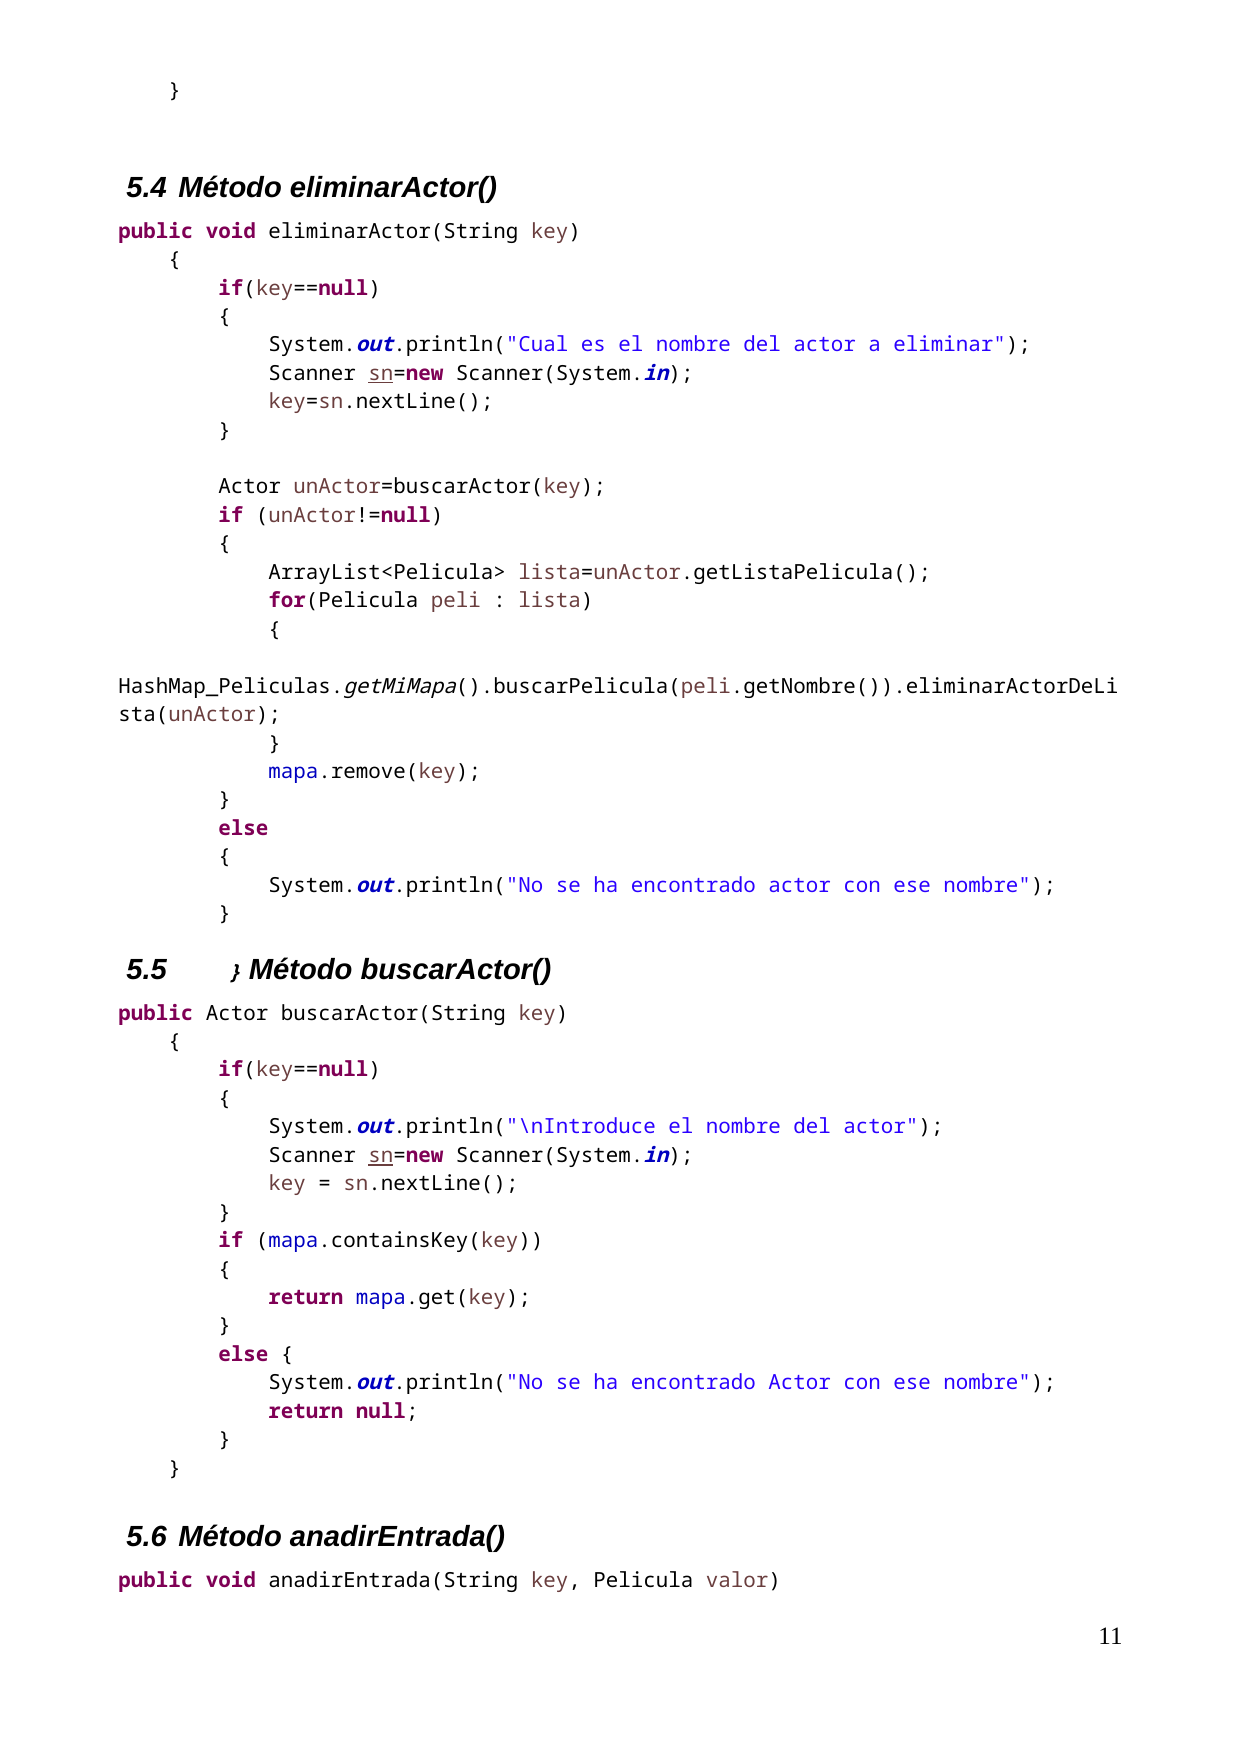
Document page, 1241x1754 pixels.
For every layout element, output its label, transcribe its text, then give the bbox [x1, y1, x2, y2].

text return null; [118, 1396, 1122, 1424]
text for(Pelicula peli : lista) [118, 585, 1122, 614]
text { [118, 1026, 1122, 1054]
text } [118, 75, 1122, 103]
text ArrayList<Pelicula> lista=unActor.getListaPelicula(); [118, 557, 1122, 585]
text { [118, 1083, 1122, 1111]
subtitle } Método buscarActor() [118, 952, 1122, 985]
text } [118, 1197, 1122, 1225]
text } [118, 898, 1122, 927]
text else { [118, 1339, 1122, 1367]
text } [118, 1311, 1122, 1339]
text { [118, 614, 1122, 642]
text } [118, 1424, 1122, 1453]
text else [118, 813, 1122, 841]
subtitle Método anadirEntrada() [118, 1519, 1122, 1552]
text public void eliminarActor(String key) [118, 216, 1122, 244]
text System.out.println("No se ha encontrado actor con ese nombre"); [118, 870, 1122, 898]
text HashMap_Peliculas.getMiMapa().buscarPelicula(peli.getNombre()).eliminarActorDeLista(unActor); [118, 642, 1122, 728]
text Scanner sn=new Scanner(System.in); [118, 1140, 1122, 1168]
subtitle Método eliminarActor() [118, 170, 1122, 203]
text System.out.println("Cual es el nombre del actor a eliminar"); [118, 329, 1122, 358]
text System.out.println("No se ha encontrado Actor con ese nombre"); [118, 1367, 1122, 1396]
text if (mapa.containsKey(key)) [118, 1225, 1122, 1254]
text return mapa.get(key); [118, 1282, 1122, 1311]
text } [118, 1453, 1122, 1481]
text { [118, 841, 1122, 870]
text { [118, 528, 1122, 557]
text Actor unActor=buscarActor(key); [118, 472, 1122, 500]
text } [118, 415, 1122, 443]
text key = sn.nextLine(); [118, 1168, 1122, 1197]
text if (unActor!=null) [118, 500, 1122, 528]
text public Actor buscarActor(String key) [118, 998, 1122, 1026]
text System.out.println("\nIntroduce el nombre del actor"); [118, 1111, 1122, 1140]
text { [118, 244, 1122, 273]
text { [118, 1254, 1122, 1282]
text { [118, 301, 1122, 329]
text key=sn.nextLine(); [118, 386, 1122, 415]
text if(key==null) [118, 273, 1122, 301]
text public void anadirEntrada(String key, Pelicula valor) [118, 1565, 1122, 1593]
text Scanner sn=new Scanner(System.in); [118, 358, 1122, 386]
text mapa.remove(key); [118, 756, 1122, 784]
text } [118, 784, 1122, 813]
text if(key==null) [118, 1054, 1122, 1083]
text } [118, 728, 1122, 756]
